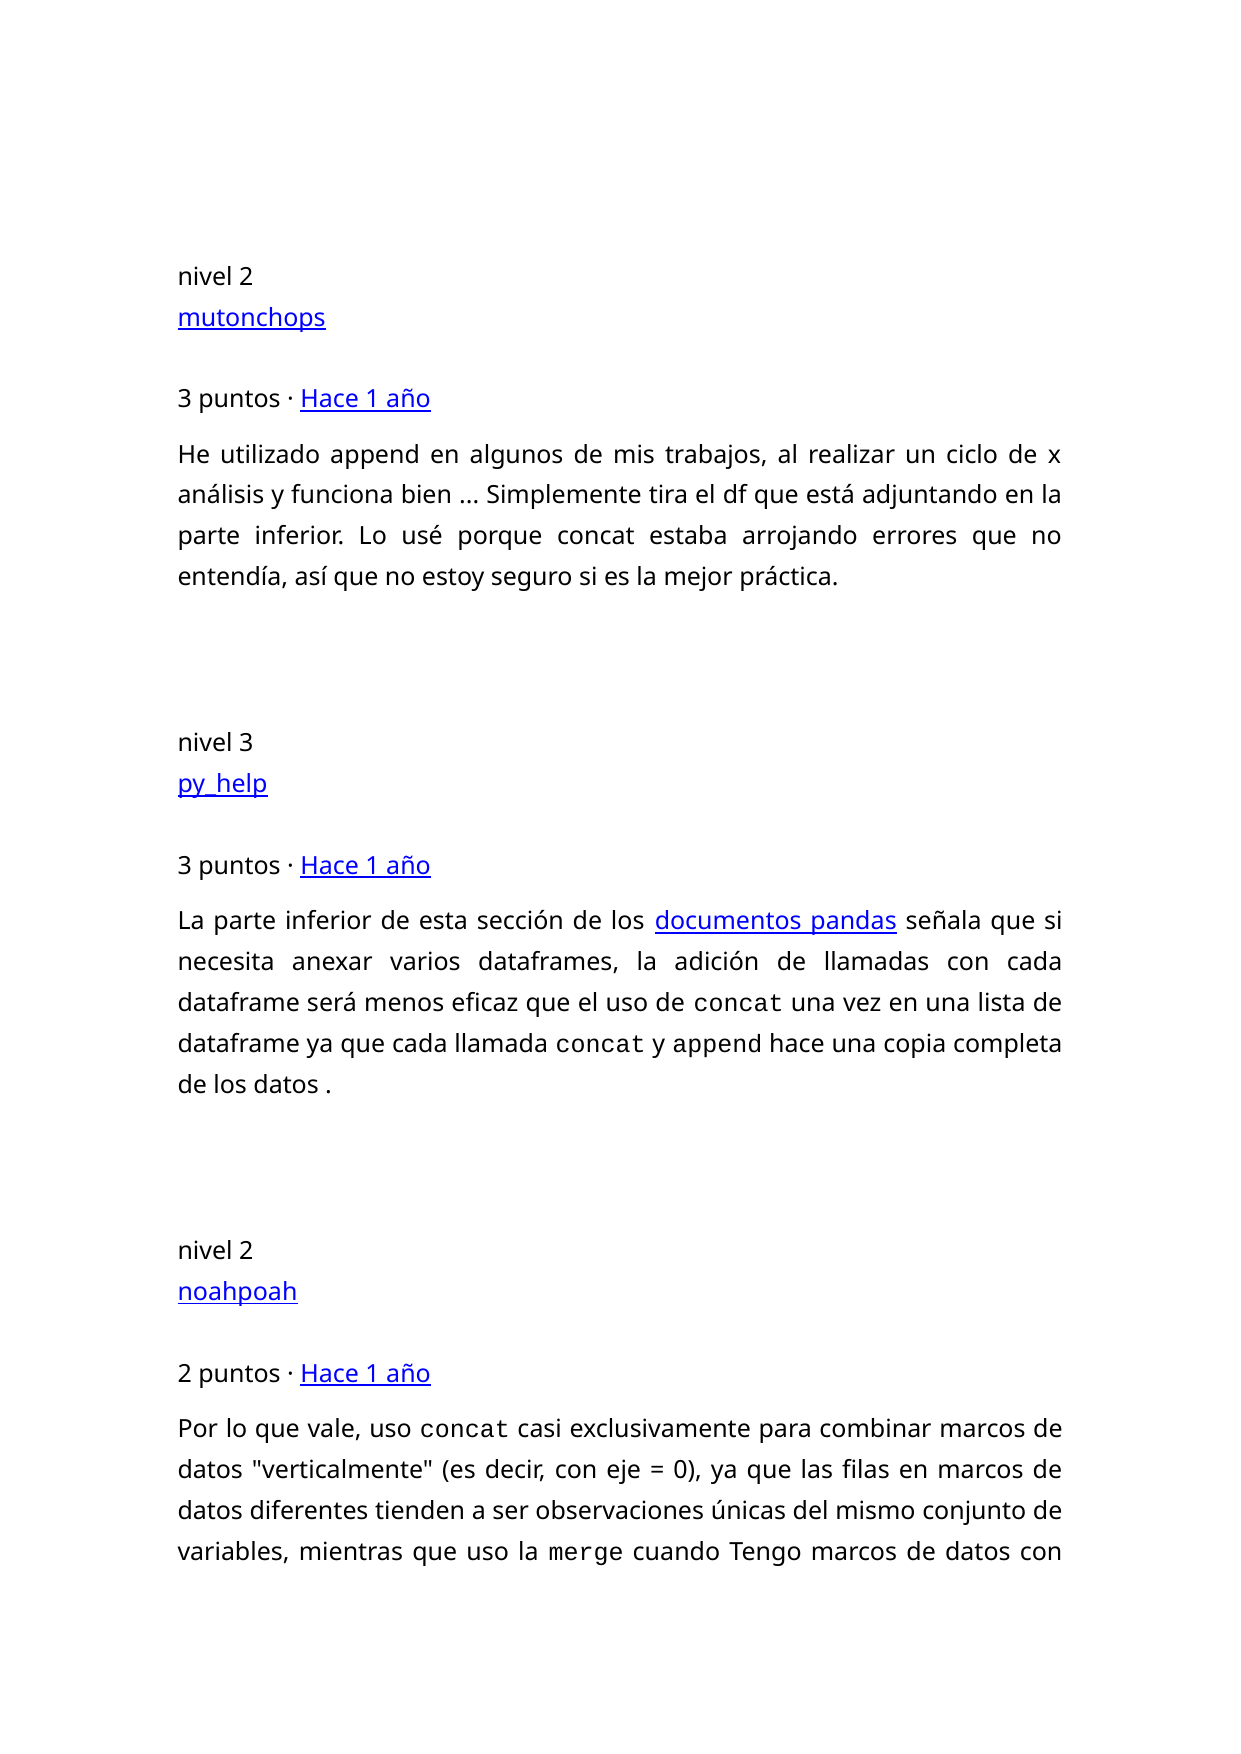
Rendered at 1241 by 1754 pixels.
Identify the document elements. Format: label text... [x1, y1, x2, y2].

text noahpoah [177, 1274, 1063, 1308]
text py_help [177, 766, 1063, 800]
text La parte inferior de esta sección de los documentos pandas señala que si necesita anexar varios dataframes, la adición de llamadas con cada dataframe será menos eficaz que el uso de concat una vez en una lista de dataframe ya que cada llamada concat y append hace una copia completa de los datos . [177, 903, 1063, 1101]
text nivel 3 [177, 725, 1063, 759]
text mutonchops [177, 299, 1063, 333]
text 2 puntos · Hace 1 año [177, 1356, 1063, 1389]
text nivel 2 [177, 258, 1063, 292]
text 3 puntos · Hace 1 año [177, 381, 1063, 415]
text nivel 2 [177, 1233, 1063, 1267]
text He utilizado append en algunos de mis trabajos, al realizar un ciclo de x análisis y funciona bien ... Simplemente tira el df que está adjuntando en la parte inferior. Lo usé porque concat estaba arrojando errores que no entendía, así que no estoy seguro si es la mejor práctica. [177, 436, 1063, 593]
text 3 puntos · Hace 1 año [177, 848, 1063, 882]
text Por lo que vale, uso concat casi exclusivamente para combinar marcos de datos "verticalmente" (es decir, con eje = 0), ya que las filas en marcos de datos diferentes tienden a ser observaciones únicas del mismo conjunto de variables, mientras que uso la merge cuando Tengo marcos de datos con [177, 1411, 1063, 1568]
